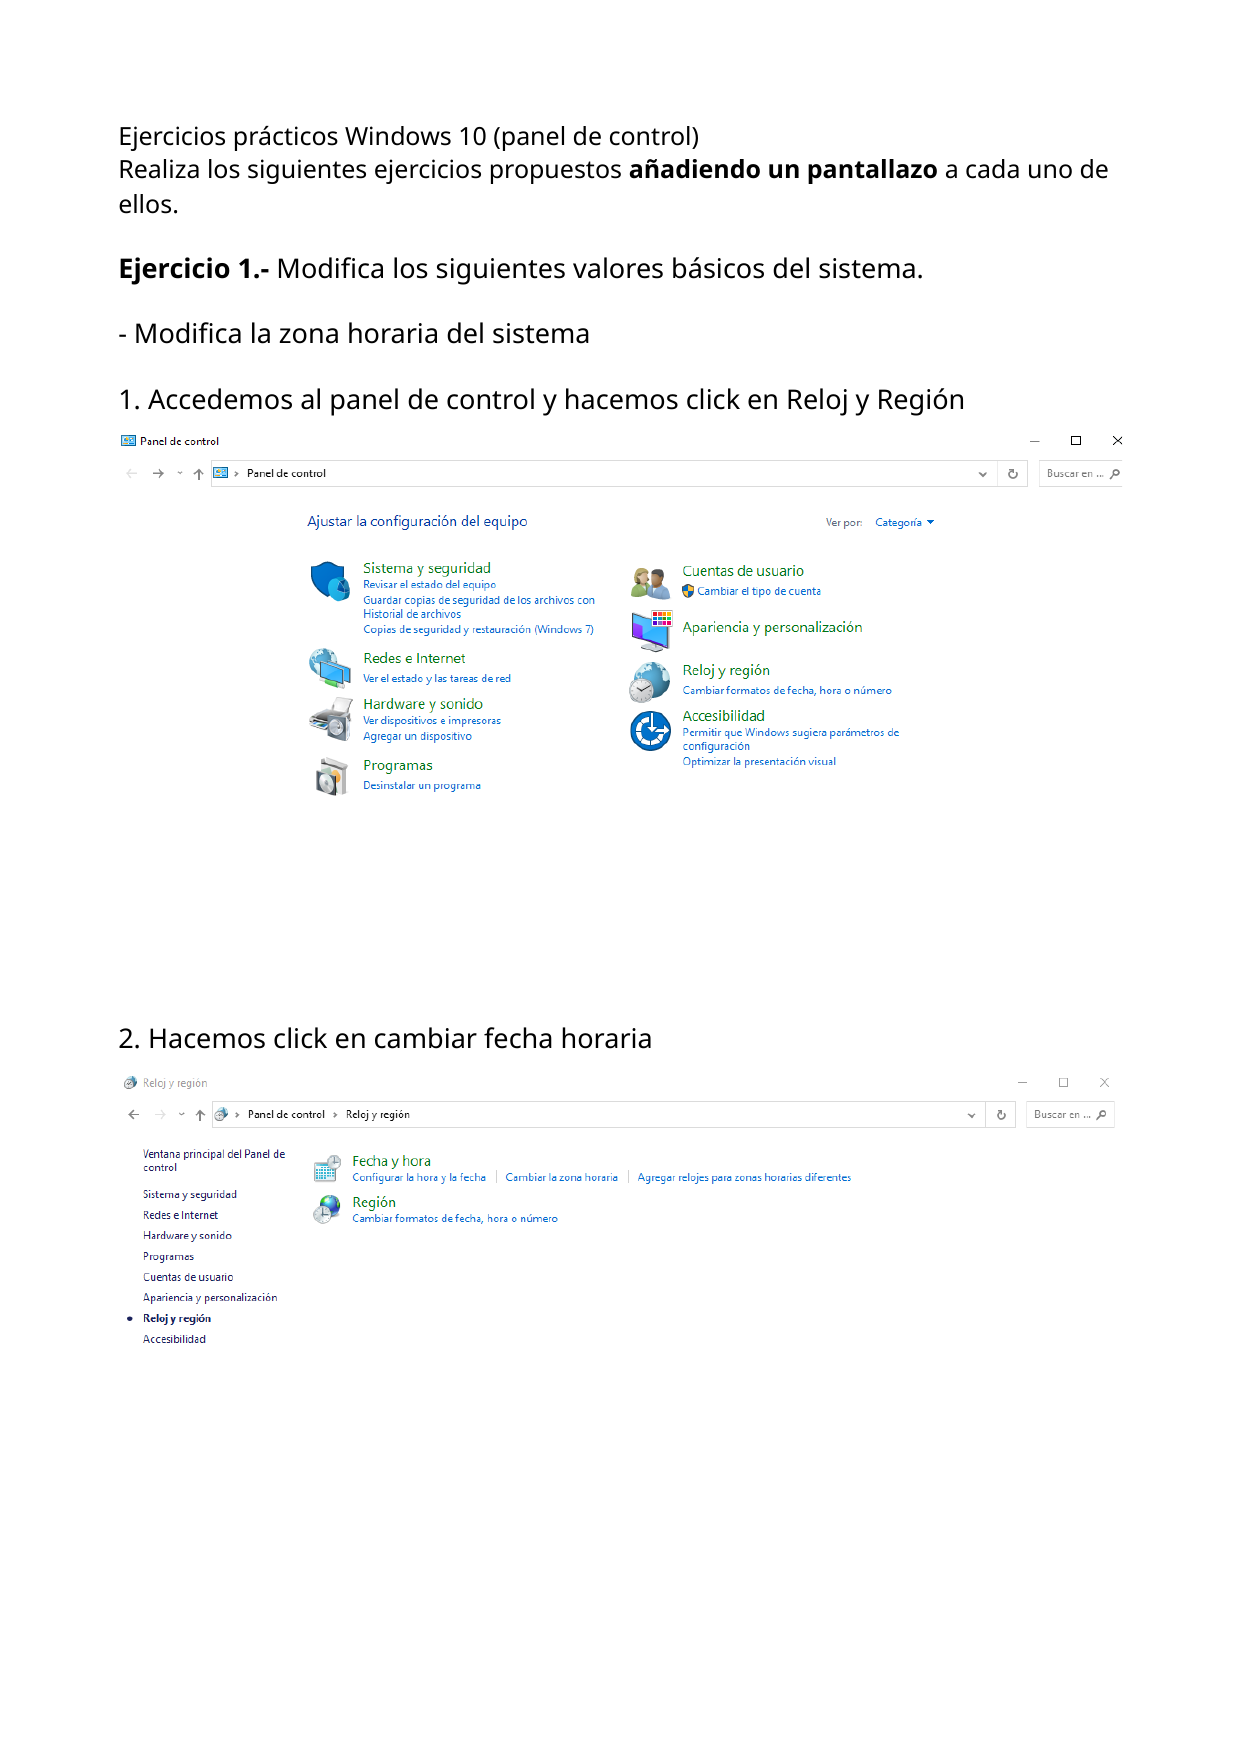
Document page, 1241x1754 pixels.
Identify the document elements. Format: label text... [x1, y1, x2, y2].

picture [118, 431, 1123, 962]
picture [118, 1070, 1123, 1495]
text 2. Hacemos click en cambiar fecha horaria [118, 1019, 1122, 1056]
text 1. Accedemos al panel de control y hacemos click en Reloj y Región [118, 380, 1122, 417]
text Ejercicios prácticos Windows 10 (panel de control) Realiza los siguientes ejercicios propuestos añadiendo un pantallazo a cada uno de ellos. [118, 118, 1122, 249]
text - Modifica la zona horaria del sistema [118, 315, 1122, 352]
text Ejercicio 1.- Modifica los siguientes valores básicos del sistema. [118, 249, 1122, 315]
